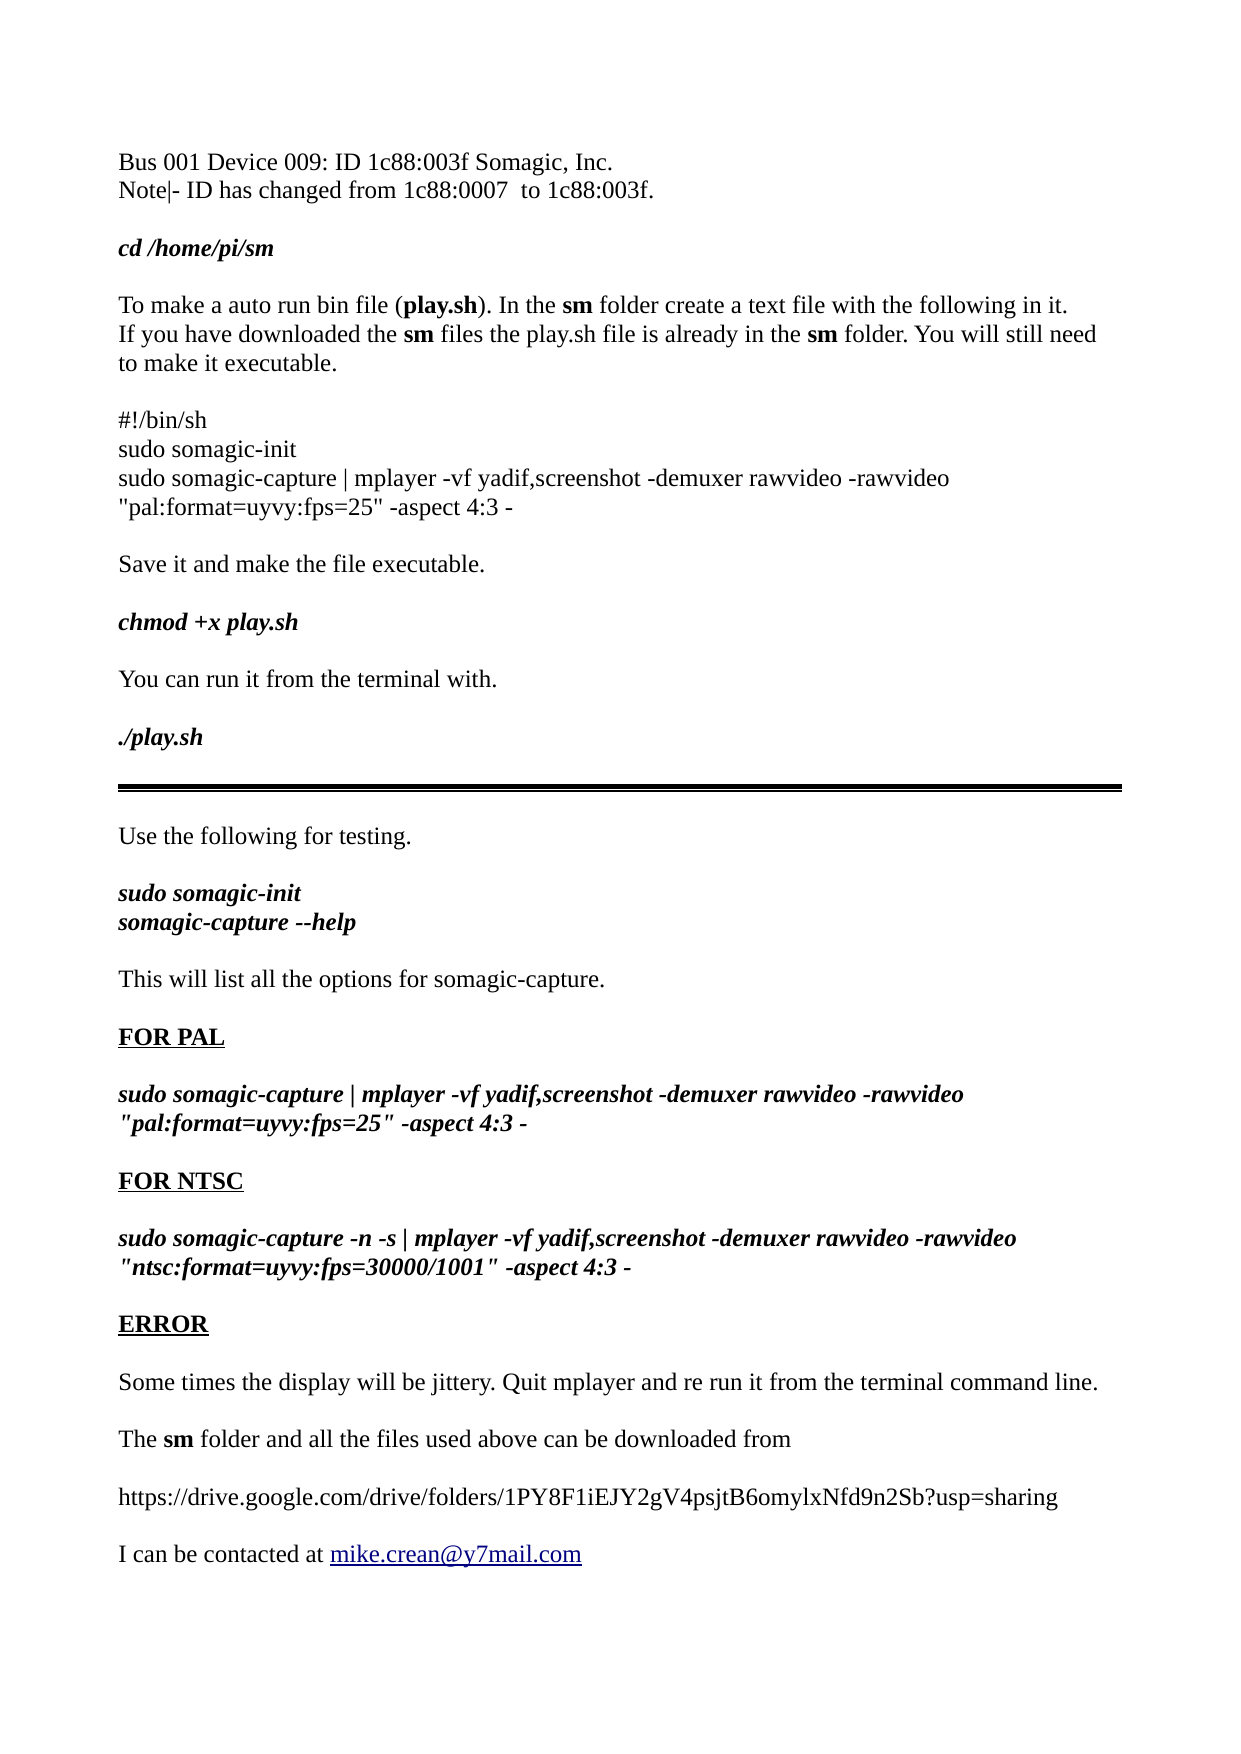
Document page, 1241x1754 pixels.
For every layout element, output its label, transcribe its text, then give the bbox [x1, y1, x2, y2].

text sudo somagic-init [118, 434, 1122, 463]
text Use the following for testing. [118, 821, 1122, 849]
text ERROR [118, 1309, 1122, 1338]
text Save it and make the file executable. [118, 549, 1122, 578]
text If you have downloaded the sm files the play.sh file is already in the sm folder. You will still need to make it executable. [118, 319, 1122, 377]
text To make a auto run bin file (play.sh). In the sm folder create a text file with the following in it. [118, 291, 1122, 319]
text This will list all the options for somagic-capture. [118, 964, 1122, 993]
text FOR NTSC [118, 1166, 1122, 1194]
text Note|- ID has changed from 1c88:0007 to 1c88:003f. [118, 176, 1122, 204]
text ./play.sh [118, 722, 1122, 751]
text The sm folder and all the files used above can be downloaded from [118, 1424, 1122, 1453]
text Bus 001 Device 009: ID 1c88:003f Somagic, Inc. [118, 147, 1122, 176]
text #!/bin/sh [118, 406, 1122, 434]
text I can be contacted at mike.crean@y7mail.com [118, 1539, 1122, 1568]
text FOR PAL [118, 1022, 1122, 1051]
text chmod +x play.sh [118, 607, 1122, 636]
text sudo somagic-capture | mplayer -vf yadif,screenshot -demuxer rawvideo -rawvideo "pal:format=uyvy:fps=25" -aspect 4:3 - [118, 463, 1122, 521]
text cd /home/pi/sm [118, 233, 1122, 262]
text Some times the display will be jittery. Quit mplayer and re run it from the terminal command line. [118, 1367, 1122, 1396]
text sudo somagic-capture | mplayer -vf yadif,screenshot -demuxer rawvideo -rawvideo "pal:format=uyvy:fps=25" -aspect 4:3 - [118, 1079, 1122, 1137]
text You can run it from the terminal with. [118, 664, 1122, 693]
text sudo somagic-init [118, 878, 1122, 907]
text somagic-capture --help [118, 907, 1122, 936]
text sudo somagic-capture -n -s | mplayer -vf yadif,screenshot -demuxer rawvideo -rawvideo "ntsc:format=uyvy:fps=30000/1001" -aspect 4:3 - [118, 1223, 1122, 1281]
text https://drive.google.com/drive/folders/1PY8F1iEJY2gV4psjtB6omylxNfd9n2Sb?usp=sharing [118, 1482, 1122, 1511]
